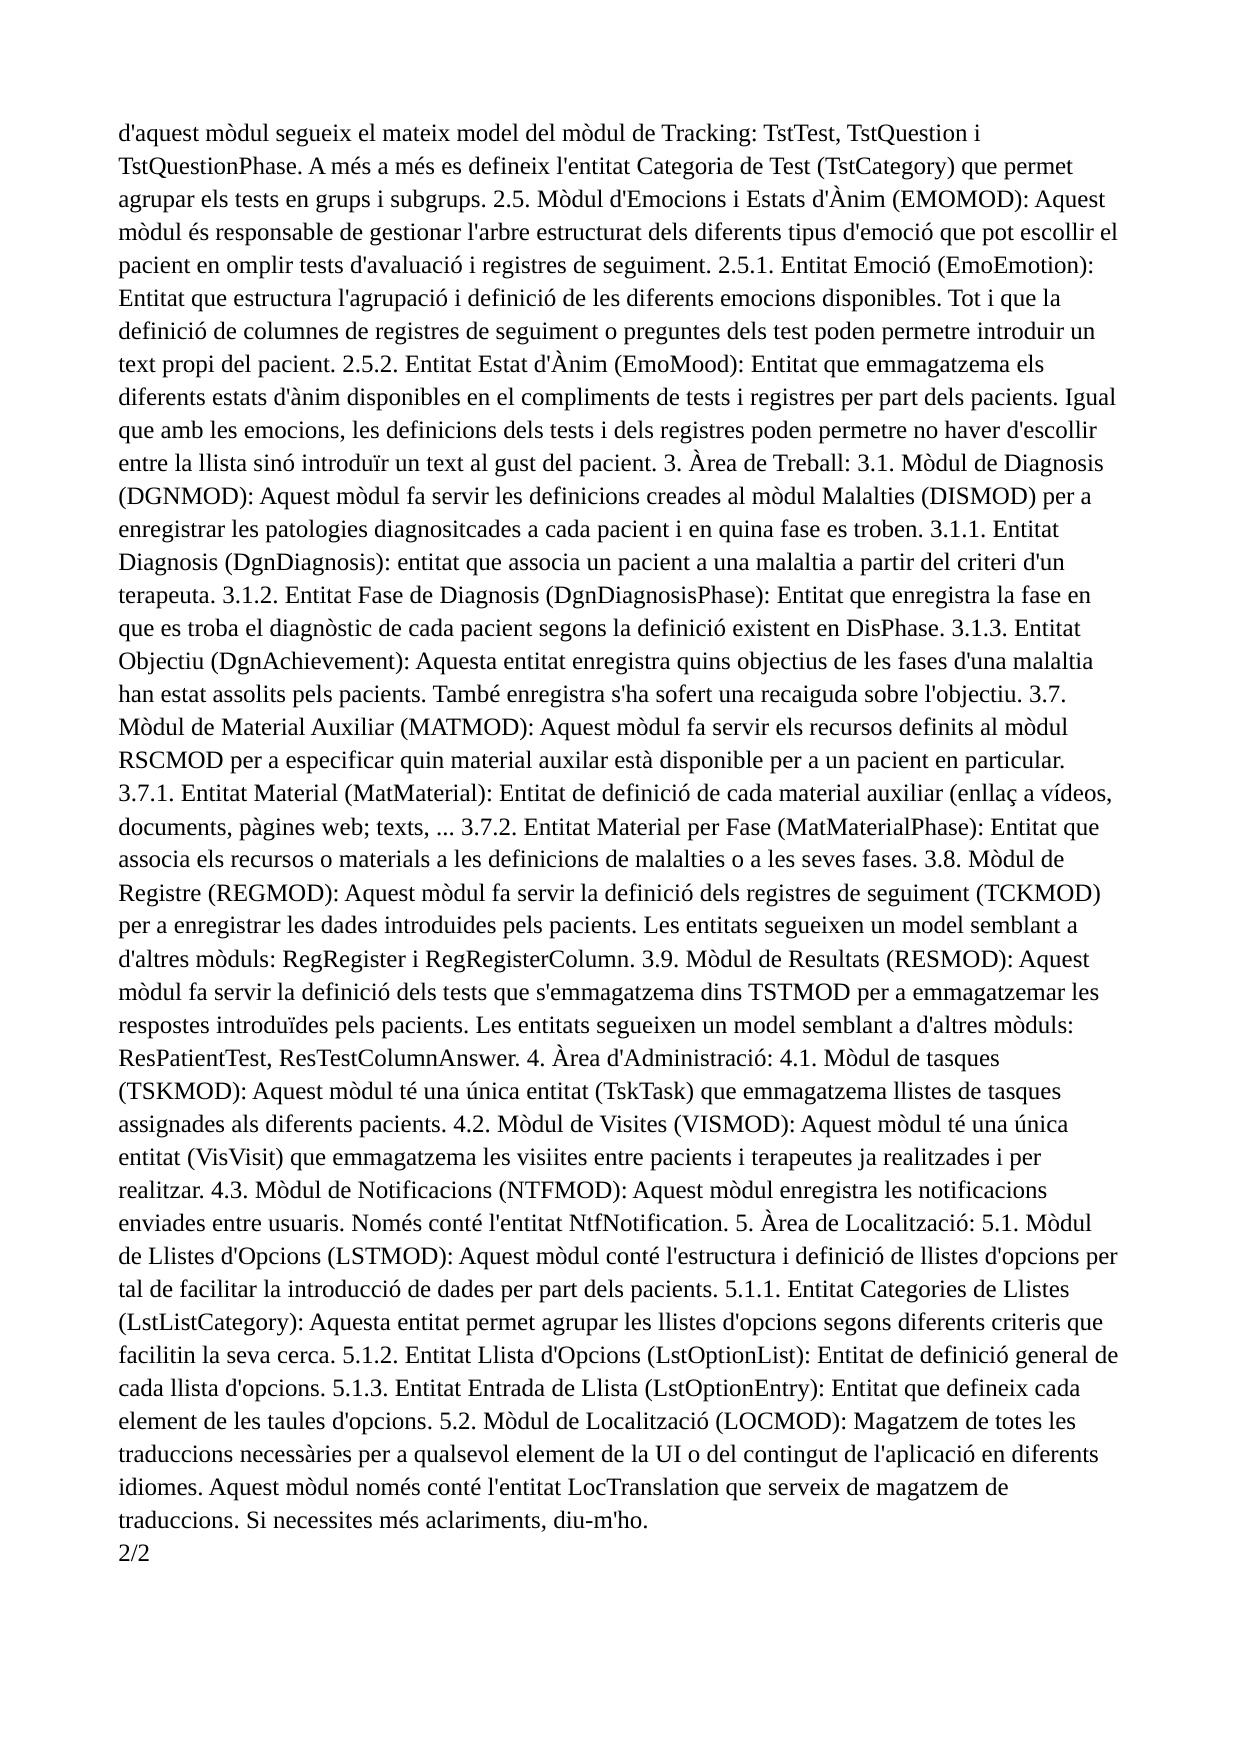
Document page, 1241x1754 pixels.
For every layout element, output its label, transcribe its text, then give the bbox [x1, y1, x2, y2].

text 2/2 [118, 1538, 1122, 1567]
text d'aquest mòdul segueix el mateix model del mòdul de Tracking: TstTest, TstQuestion i TstQuestionPhase. A més a més es defineix l'entitat Categoria de Test (TstCategory) que permet agrupar els tests en grups i subgrups. 2.5. Mòdul d'Emocions i Estats d'Ànim (EMOMOD): Aquest mòdul és responsable de gestionar l'arbre estructurat dels diferents tipus d'emoció que pot escollir el pacient en omplir tests d'avaluació i registres de seguiment. 2.5.1. Entitat Emoció (EmoEmotion): Entitat que estructura l'agrupació i definició de les diferents emocions disponibles. Tot i que la definició de columnes de registres de seguiment o preguntes dels test poden permetre introduir un text propi del pacient. 2.5.2. Entitat Estat d'Ànim (EmoMood): Entitat que emmagatzema els diferents estats d'ànim disponibles en el compliments de tests i registres per part dels pacients. Igual que amb les emocions, les definicions dels tests i dels registres poden permetre no haver d'escollir entre la llista sinó introduïr un text al gust del pacient. 3. Àrea de Treball: 3.1. Mòdul de Diagnosis (DGNMOD): Aquest mòdul fa servir les definicions creades al mòdul Malalties (DISMOD) per a enregistrar les patologies diagnositcades a cada pacient i en quina fase es troben. 3.1.1. Entitat Diagnosis (DgnDiagnosis): entitat que associa un pacient a una malaltia a partir del criteri d'un terapeuta. 3.1.2. Entitat Fase de Diagnosis (DgnDiagnosisPhase): Entitat que enregistra la fase en que es troba el diagnòstic de cada pacient segons la definició existent en DisPhase. 3.1.3. Entitat Objectiu (DgnAchievement): Aquesta entitat enregistra quins objectius de les fases d'una malaltia han estat assolits pels pacients. També enregistra s'ha sofert una recaiguda sobre l'objectiu. 3.7. Mòdul de Material Auxiliar (MATMOD): Aquest mòdul fa servir els recursos definits al mòdul RSCMOD per a especificar quin material auxilar està disponible per a un pacient en particular. 3.7.1. Entitat Material (MatMaterial): Entitat de definició de cada material auxiliar (enllaç a vídeos, documents, pàgines web; texts, ... 3.7.2. Entitat Material per Fase (MatMaterialPhase): Entitat que associa els recursos o materials a les definicions de malalties o a les seves fases. 3.8. Mòdul de Registre (REGMOD): Aquest mòdul fa servir la definició dels registres de seguiment (TCKMOD) per a enregistrar les dades introduides pels pacients. Les entitats segueixen un model semblant a d'altres mòduls: RegRegister i RegRegisterColumn. 3.9. Mòdul de Resultats (RESMOD): Aquest mòdul fa servir la definició dels tests que s'emmagatzema dins TSTMOD per a emmagatzemar les respostes introduïdes pels pacients. Les entitats segueixen un model semblant a d'altres mòduls: ResPatientTest, ResTestColumnAnswer. 4. Àrea d'Administració: 4.1. Mòdul de tasques (TSKMOD): Aquest mòdul té una única entitat (TskTask) que emmagatzema llistes de tasques assignades als diferents pacients. 4.2. Mòdul de Visites (VISMOD): Aquest mòdul té una única entitat (VisVisit) que emmagatzema les visiites entre pacients i terapeutes ja realitzades i per realitzar. 4.3. Mòdul de Notificacions (NTFMOD): Aquest mòdul enregistra les notificacions enviades entre usuaris. Només conté l'entitat NtfNotification. 5. Àrea de Localització: 5.1. Mòdul de Llistes d'Opcions (LSTMOD): Aquest mòdul conté l'estructura i definició de llistes d'opcions per tal de facilitar la introducció de dades per part dels pacients. 5.1.1. Entitat Categories de Llistes (LstListCategory): Aquesta entitat permet agrupar les llistes d'opcions segons diferents criteris que facilitin la seva cerca. 5.1.2. Entitat Llista d'Opcions (LstOptionList): Entitat de definició general de cada llista d'opcions. 5.1.3. Entitat Entrada de Llista (LstOptionEntry): Entitat que defineix cada element de les taules d'opcions. 5.2. Mòdul de Localització (LOCMOD): Magatzem de totes les traduccions necessàries per a qualsevol element de la UI o del contingut de l'aplicació en diferents idiomes. Aquest mòdul només conté l'entitat LocTranslation que serveix de magatzem de traduccions. Si necessites més aclariments, diu-m'ho. [118, 118, 1122, 1534]
